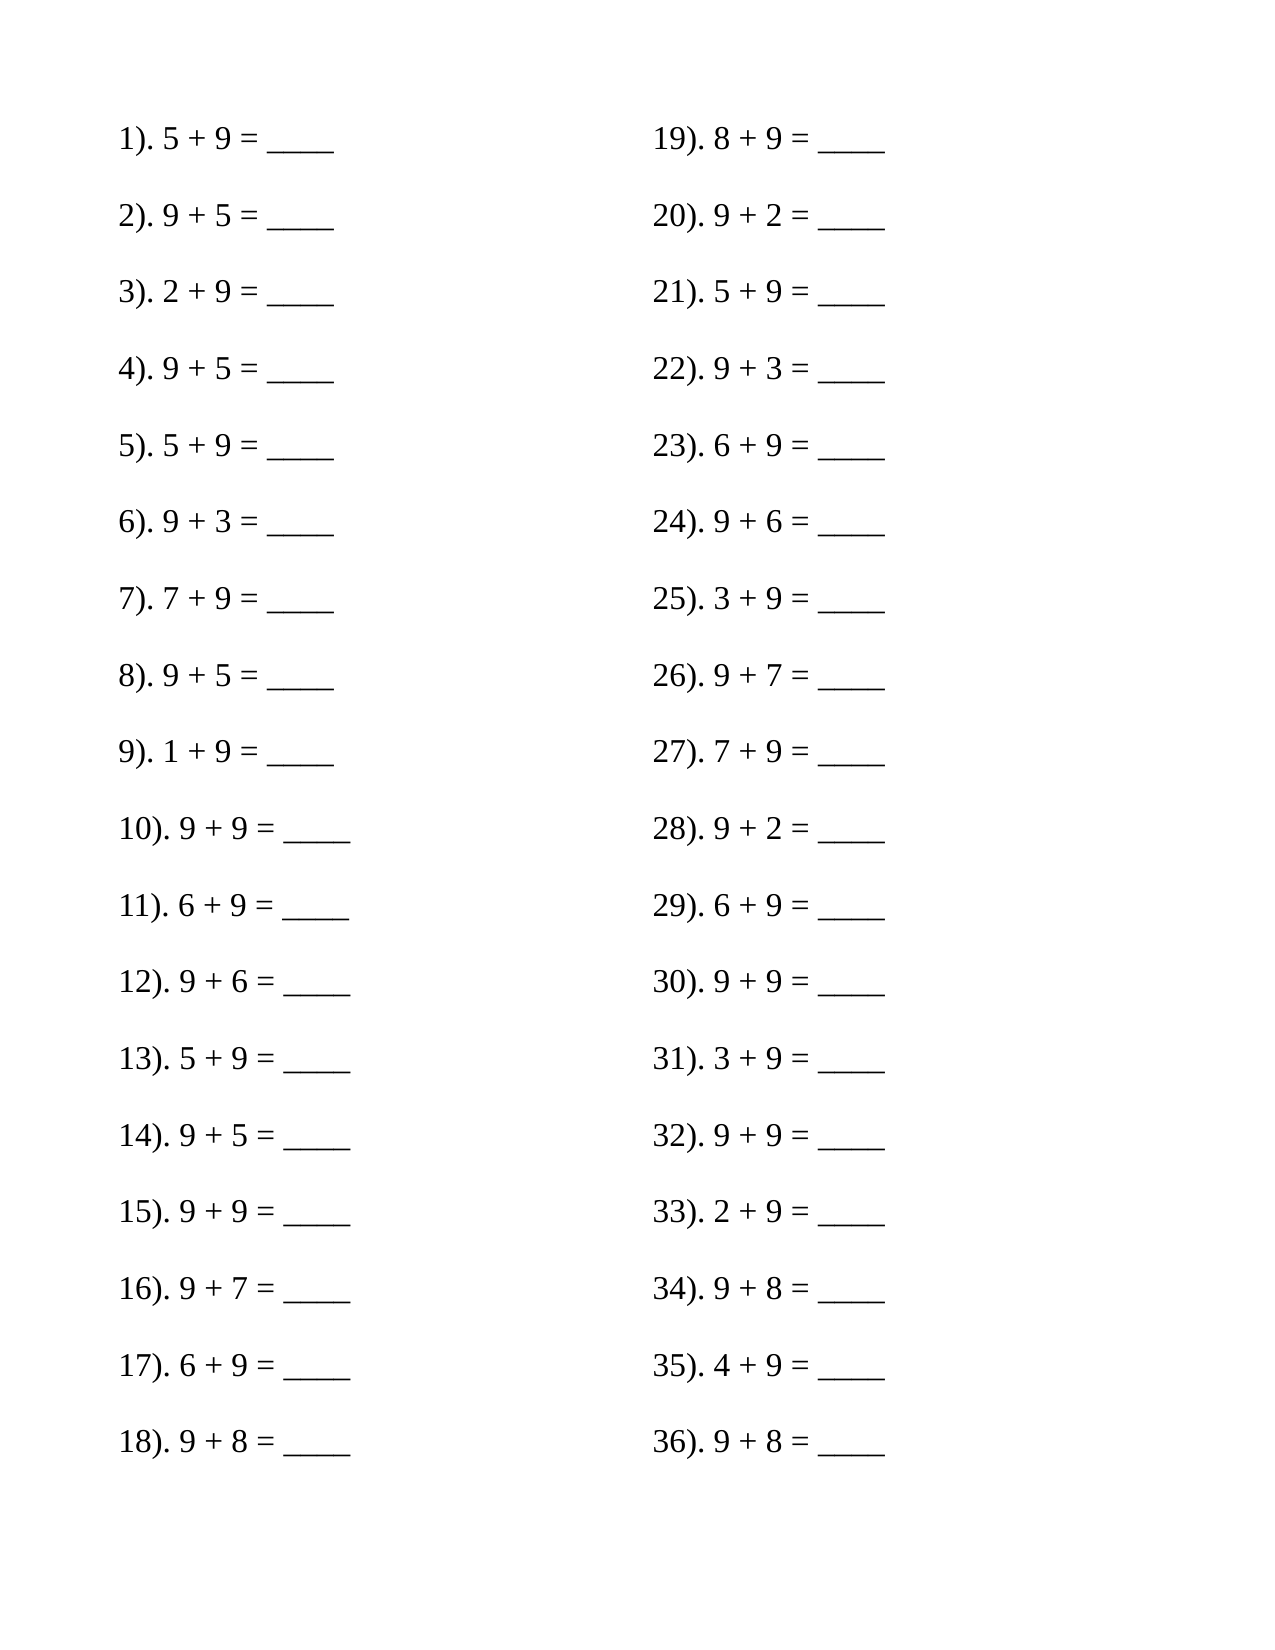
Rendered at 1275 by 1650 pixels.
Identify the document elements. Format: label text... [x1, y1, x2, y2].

text 14). 9 + 5 = ____ [118, 1115, 622, 1153]
text 25). 3 + 9 = ____ [652, 578, 1157, 616]
text 8). 9 + 5 = ____ [118, 655, 622, 693]
text 20). 9 + 2 = ____ [652, 195, 1157, 233]
text 16). 9 + 7 = ____ [118, 1268, 622, 1306]
text 17). 6 + 9 = ____ [118, 1345, 622, 1383]
text 6). 9 + 3 = ____ [118, 501, 622, 540]
text 35). 4 + 9 = ____ [652, 1345, 1157, 1383]
text 11). 6 + 9 = ____ [118, 885, 622, 923]
text 9). 1 + 9 = ____ [118, 731, 622, 770]
text 29). 6 + 9 = ____ [652, 885, 1157, 923]
text 1). 5 + 9 = ____ [118, 118, 622, 156]
text 28). 9 + 2 = ____ [652, 808, 1157, 846]
text 18). 9 + 8 = ____ [118, 1421, 622, 1460]
text 33). 2 + 9 = ____ [652, 1191, 1157, 1230]
text 27). 7 + 9 = ____ [652, 731, 1157, 770]
text 4). 9 + 5 = ____ [118, 348, 622, 386]
text 23). 6 + 9 = ____ [652, 425, 1157, 463]
text 12). 9 + 6 = ____ [118, 961, 622, 1000]
text 7). 7 + 9 = ____ [118, 578, 622, 616]
text 10). 9 + 9 = ____ [118, 808, 622, 846]
text 24). 9 + 6 = ____ [652, 501, 1157, 540]
text 3). 2 + 9 = ____ [118, 271, 622, 310]
text 21). 5 + 9 = ____ [652, 271, 1157, 310]
text 31). 3 + 9 = ____ [652, 1038, 1157, 1076]
text 22). 9 + 3 = ____ [652, 348, 1157, 386]
text 5). 5 + 9 = ____ [118, 425, 622, 463]
text 15). 9 + 9 = ____ [118, 1191, 622, 1230]
text 19). 8 + 9 = ____ [652, 118, 1157, 156]
text 30). 9 + 9 = ____ [652, 961, 1157, 1000]
text 36). 9 + 8 = ____ [652, 1421, 1157, 1460]
text 26). 9 + 7 = ____ [652, 655, 1157, 693]
text 2). 9 + 5 = ____ [118, 195, 622, 233]
text 32). 9 + 9 = ____ [652, 1115, 1157, 1153]
text 34). 9 + 8 = ____ [652, 1268, 1157, 1306]
text 13). 5 + 9 = ____ [118, 1038, 622, 1076]
